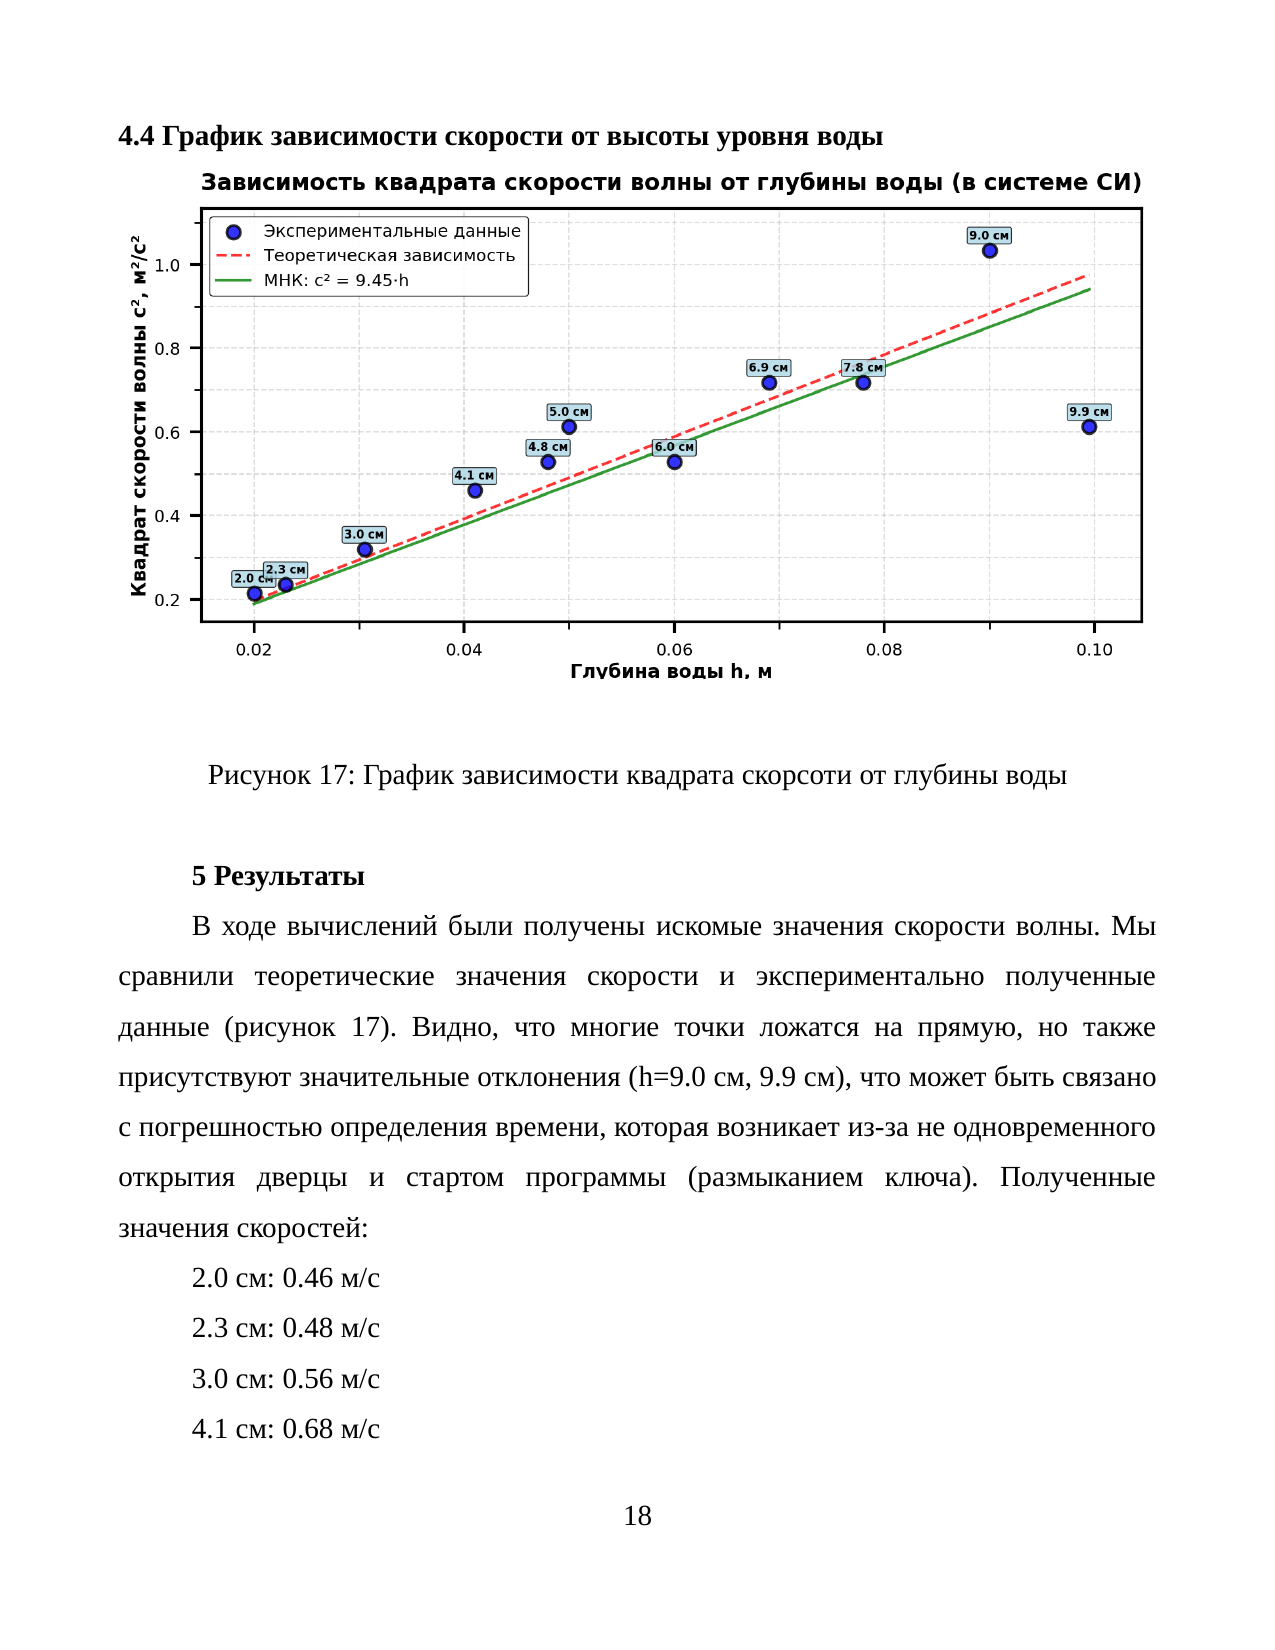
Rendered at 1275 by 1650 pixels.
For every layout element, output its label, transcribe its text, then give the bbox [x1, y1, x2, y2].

text 2.3 см: 0.48 м/с [118, 1311, 1157, 1344]
text 4.1 см: 0.68 м/с [118, 1411, 1157, 1445]
picture [118, 168, 1157, 679]
text Рисунок 17: График зависимости квадрата скорсоти от глубины воды [118, 757, 1157, 841]
text 3.0 см: 0.56 м/с [118, 1361, 1157, 1394]
text 2.0 см: 0.46 м/с [118, 1260, 1157, 1294]
text В ходе вычислений были получены искомые значения скорости волны. Мы сравнили теоретические значения скорости и экспериментально полученные данные (рисунок 17). Видно, что многие точки ложатся на прямую, но также присутствуют значительные отклонения (h=9.0 см, 9.9 см), что может быть связано с погрешностью определения времени, которая возникает из-за не одновременного открытия дверцы и стартом программы (размыканием ключа). Полученные значения скоростей: [118, 908, 1157, 1243]
subtitle График зависимости скорости от высоты уровня воды [118, 118, 1157, 152]
subtitle Результаты [118, 858, 1157, 891]
